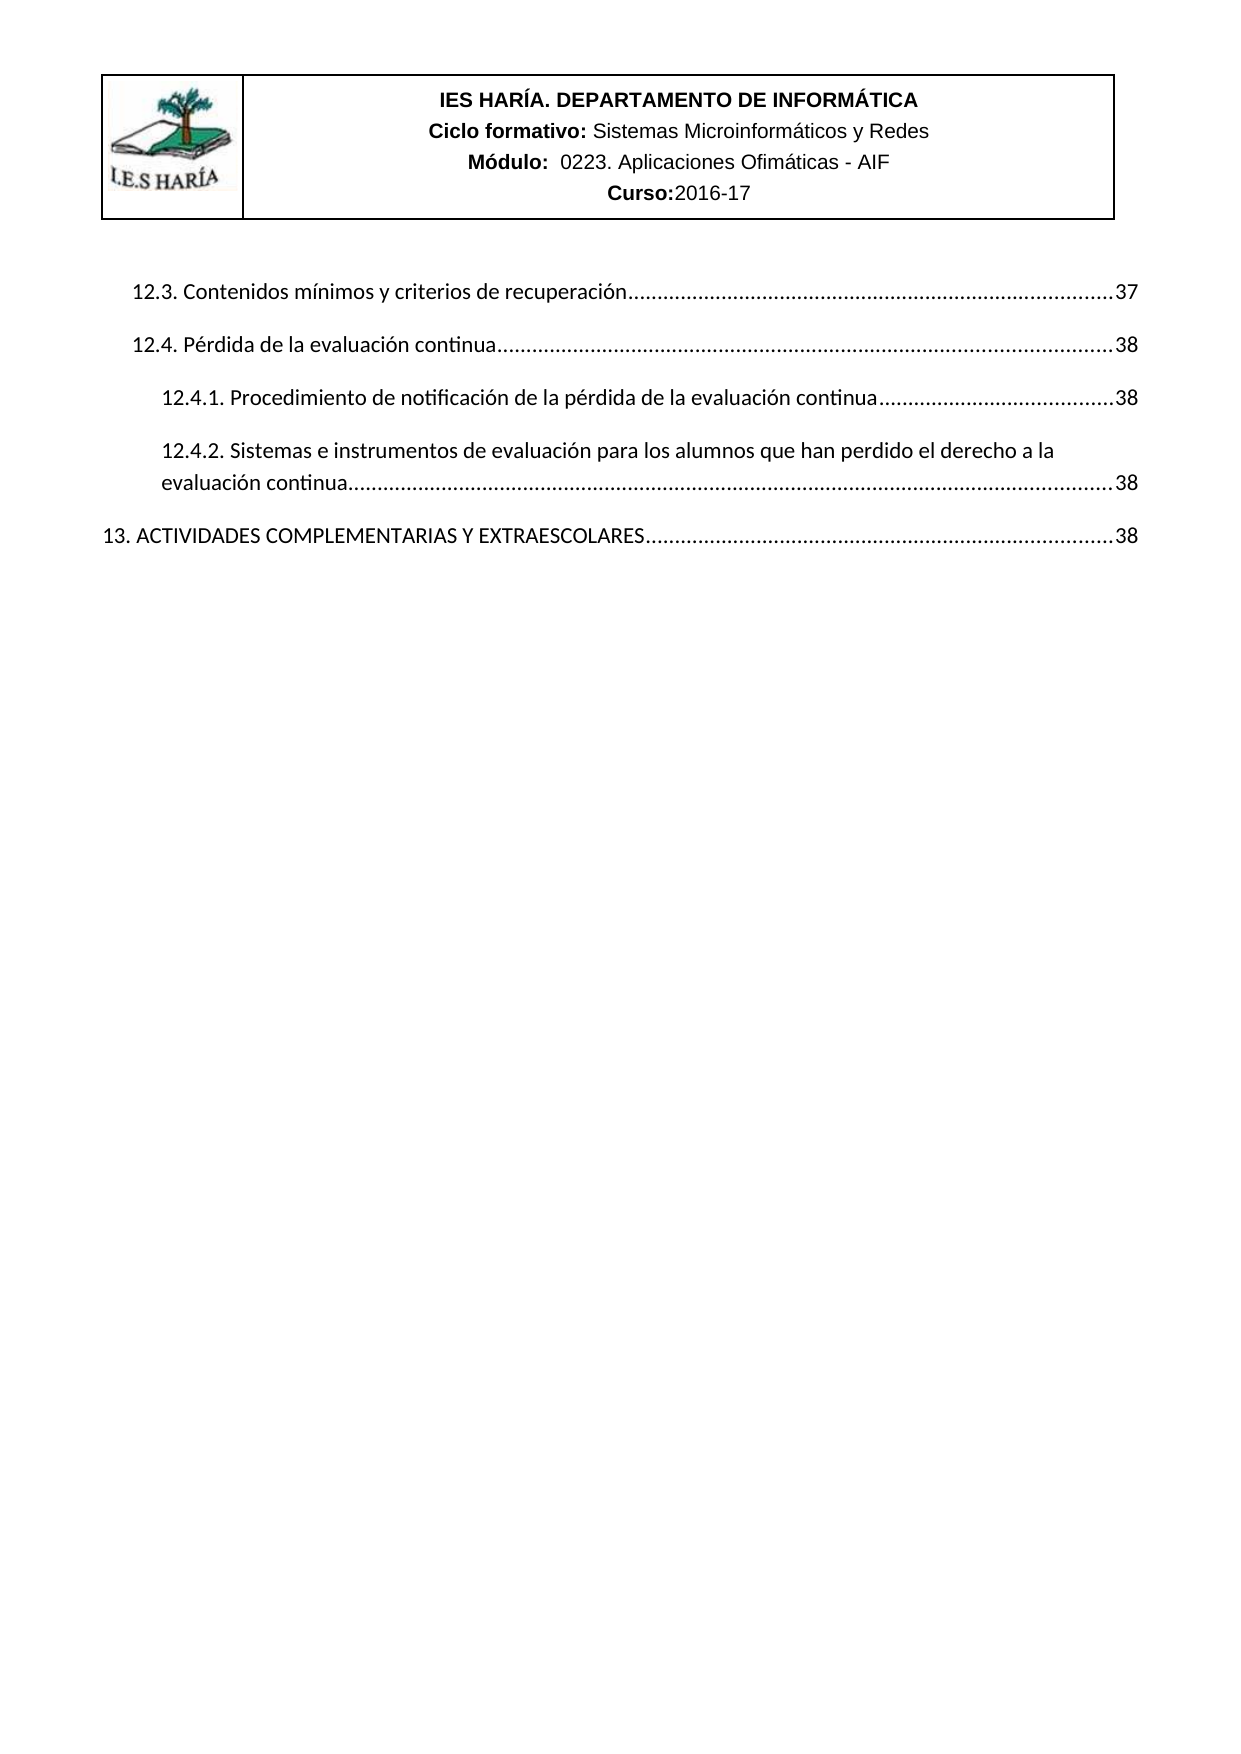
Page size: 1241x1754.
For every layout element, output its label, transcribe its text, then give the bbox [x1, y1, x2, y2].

picture [107, 81, 238, 191]
text 12.3. Contenidos mínimos y criterios de recuperación 37 [132, 277, 1138, 305]
text 12.4. Pérdida de la evaluación continua 38 [132, 330, 1138, 358]
text 13. ACTIVIDADES COMPLEMENTARIAS Y EXTRAESCOLARES 38 [102, 521, 1138, 549]
text 12.4.1. Procedimiento de notificación de la pérdida de la evaluación continua 38 [161, 383, 1138, 411]
text 12.4.2. Sistemas e instrumentos de evaluación para los alumnos que han perdido el derecho a la evaluación continua 38 [161, 436, 1138, 496]
